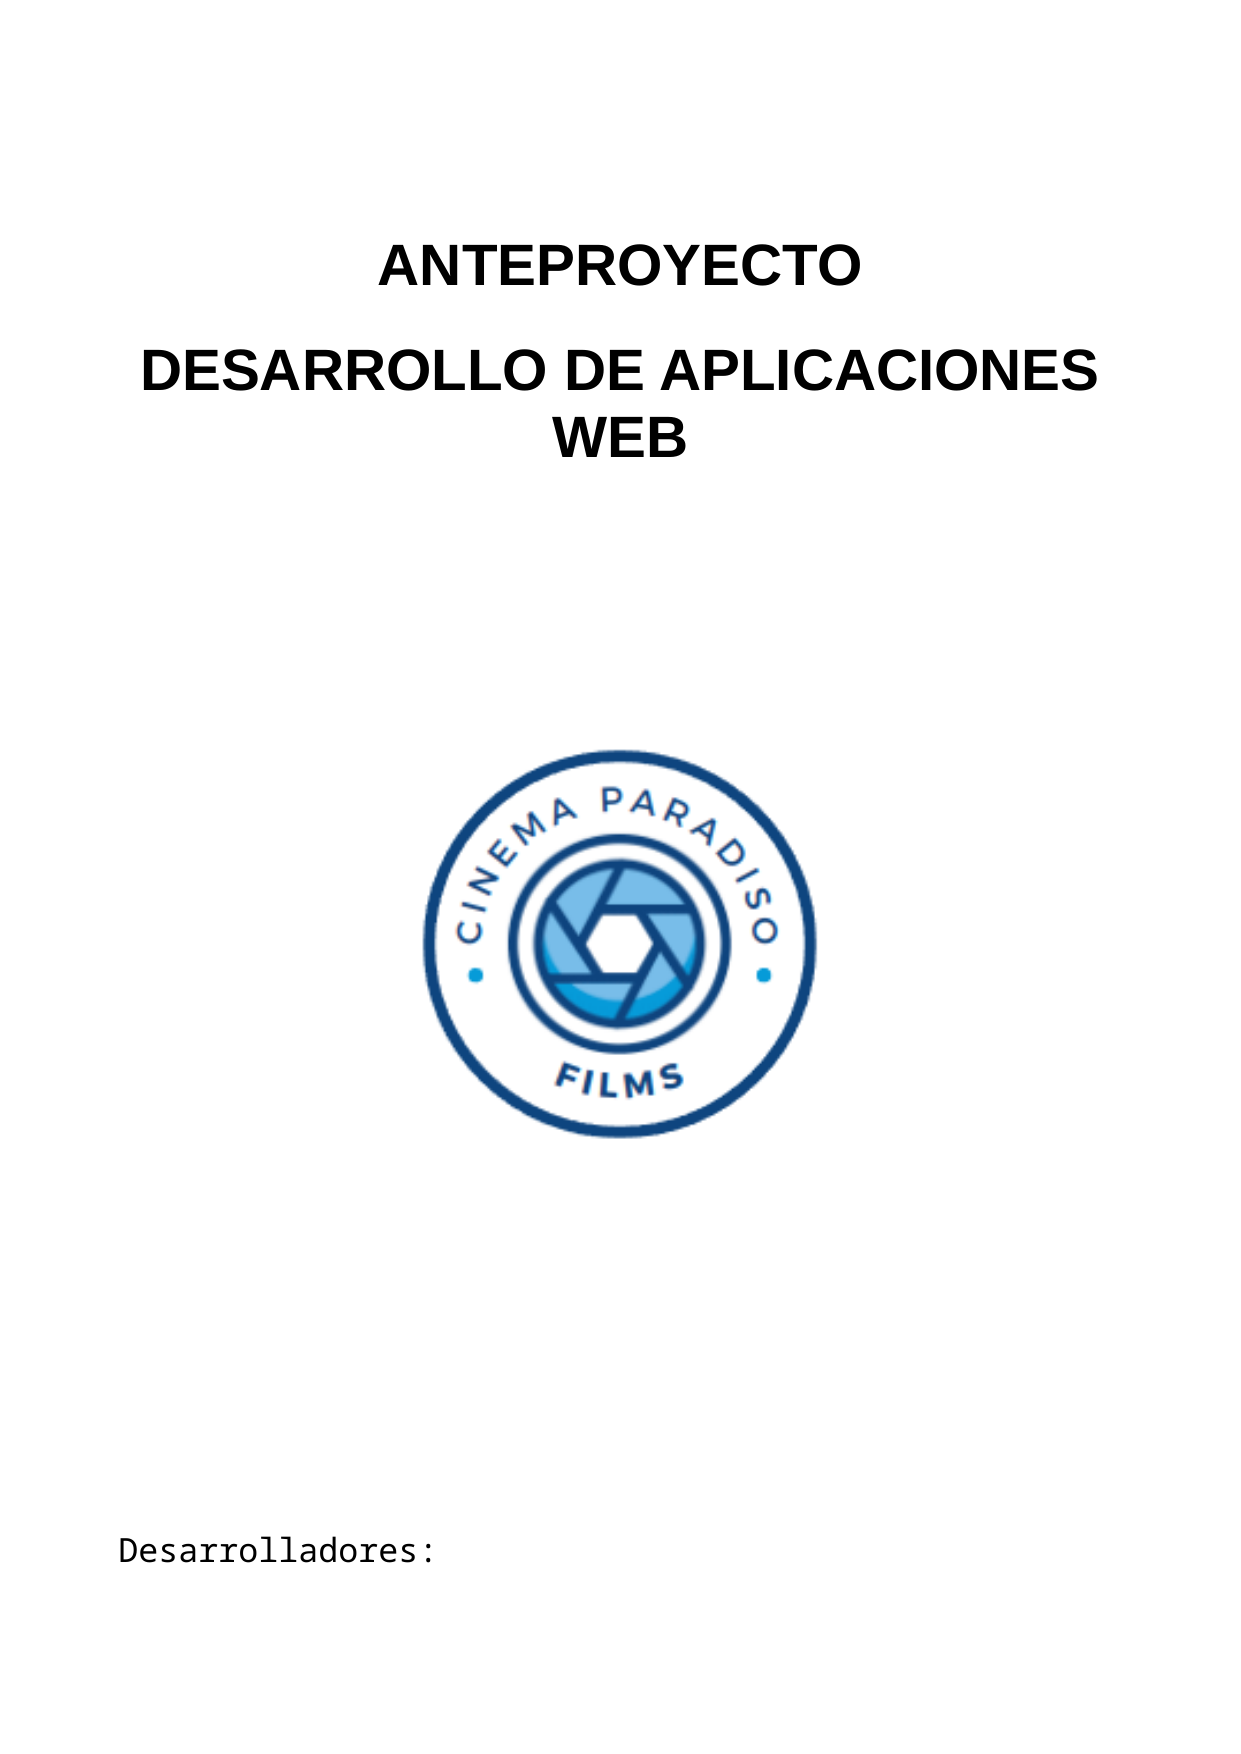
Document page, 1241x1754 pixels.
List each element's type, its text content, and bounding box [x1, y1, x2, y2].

title ANTEPROYECTO [118, 231, 1122, 298]
text Desarrolladores: [118, 1527, 1122, 1572]
title DESARROLLO DE APLICACIONES WEB [118, 336, 1122, 470]
picture [331, 672, 909, 1223]
